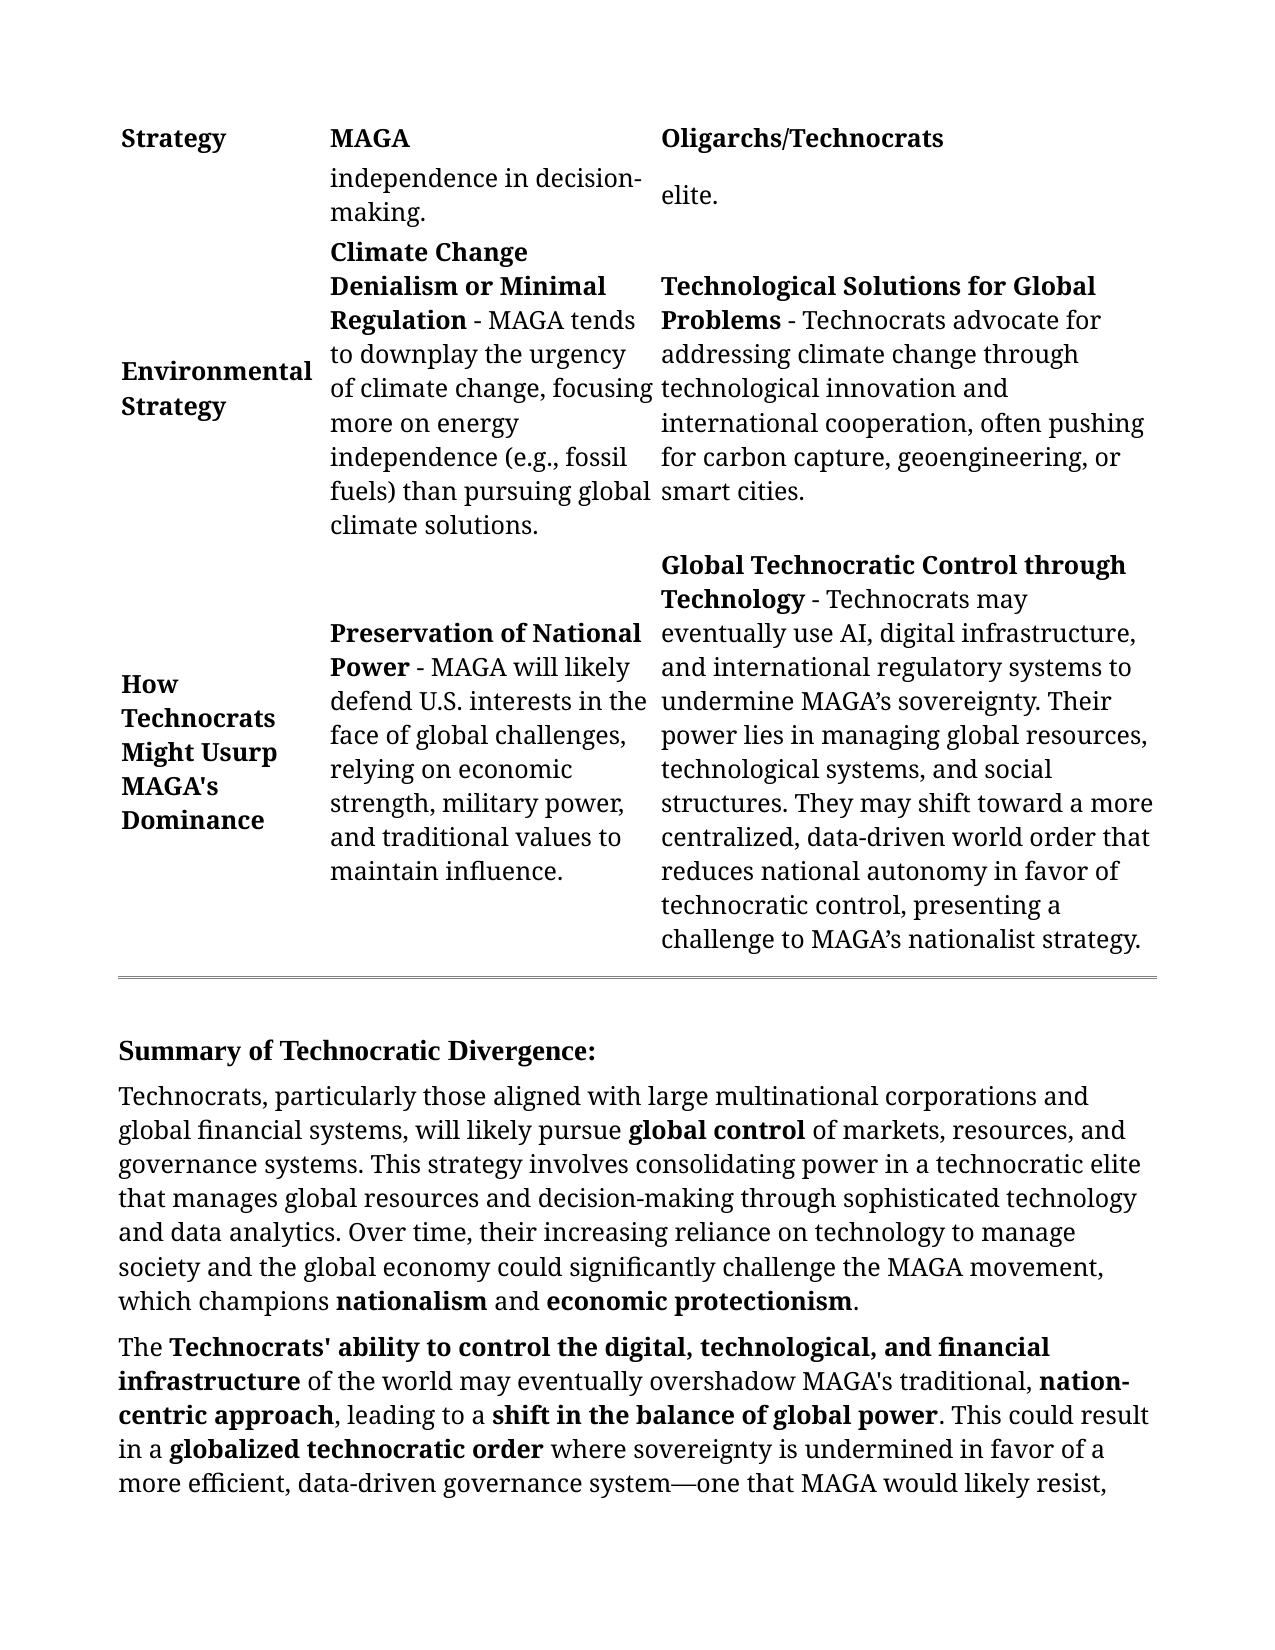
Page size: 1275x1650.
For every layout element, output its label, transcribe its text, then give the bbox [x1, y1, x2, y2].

subtitle Summary of Technocratic Divergence: [118, 1033, 1157, 1066]
table_cell How Technocrats Might Usurp MAGA's Dominance [118, 544, 327, 959]
table_cell [118, 158, 327, 232]
table_cell Environmental Strategy [118, 232, 327, 544]
table_cell Technological Solutions for Global Problems - Technocrats advocate for addressing climate change through technological innovation and international cooperation, often pushing for carbon capture, geoengineering, or smart cities. [658, 232, 1157, 544]
table_cell Global Technocratic Control through Technology - Technocrats may eventually use AI, digital infrastructure, and international regulatory systems to undermine MAGA’s sovereignty. Their power lies in managing global resources, technological systems, and social structures. They may shift toward a more centralized, data-driven world order that reduces national autonomy in favor of technocratic control, presenting a challenge to MAGA’s nationalist strategy. [658, 544, 1157, 959]
text The Technocrats' ability to control the digital, technological, and financial infrastructure of the world may eventually overshadow MAGA's traditional, nation-centric approach, leading to a shift in the balance of global power. This could result in a globalized technocratic order where sovereignty is undermined in favor of a more efficient, data-driven governance system—one that MAGA would likely resist, [118, 1330, 1157, 1500]
table_cell independence in decision-making. [327, 158, 658, 232]
table_cell elite. [658, 158, 1157, 232]
text Technocrats, particularly those aligned with large multinational corporations and global financial systems, will likely pursue global control of markets, resources, and governance systems. This strategy involves consolidating power in a technocratic elite that manages global resources and decision-making through sophisticated technology and data analytics. Over time, their increasing reliance on technology to manage society and the global economy could significantly challenge the MAGA movement, which champions nationalism and economic protectionism. [118, 1079, 1157, 1317]
table_cell Preservation of National Power - MAGA will likely defend U.S. interests in the face of global challenges, relying on economic strength, military power, and traditional values to maintain influence. [327, 544, 658, 959]
table_header Oligarchs/Technocrats [658, 118, 1157, 158]
table_header Strategy [118, 118, 327, 158]
table_header MAGA [327, 118, 658, 158]
table_cell Climate Change Denialism or Minimal Regulation - MAGA tends to downplay the urgency of climate change, focusing more on energy independence (e.g., fossil fuels) than pursuing global climate solutions. [327, 232, 658, 544]
